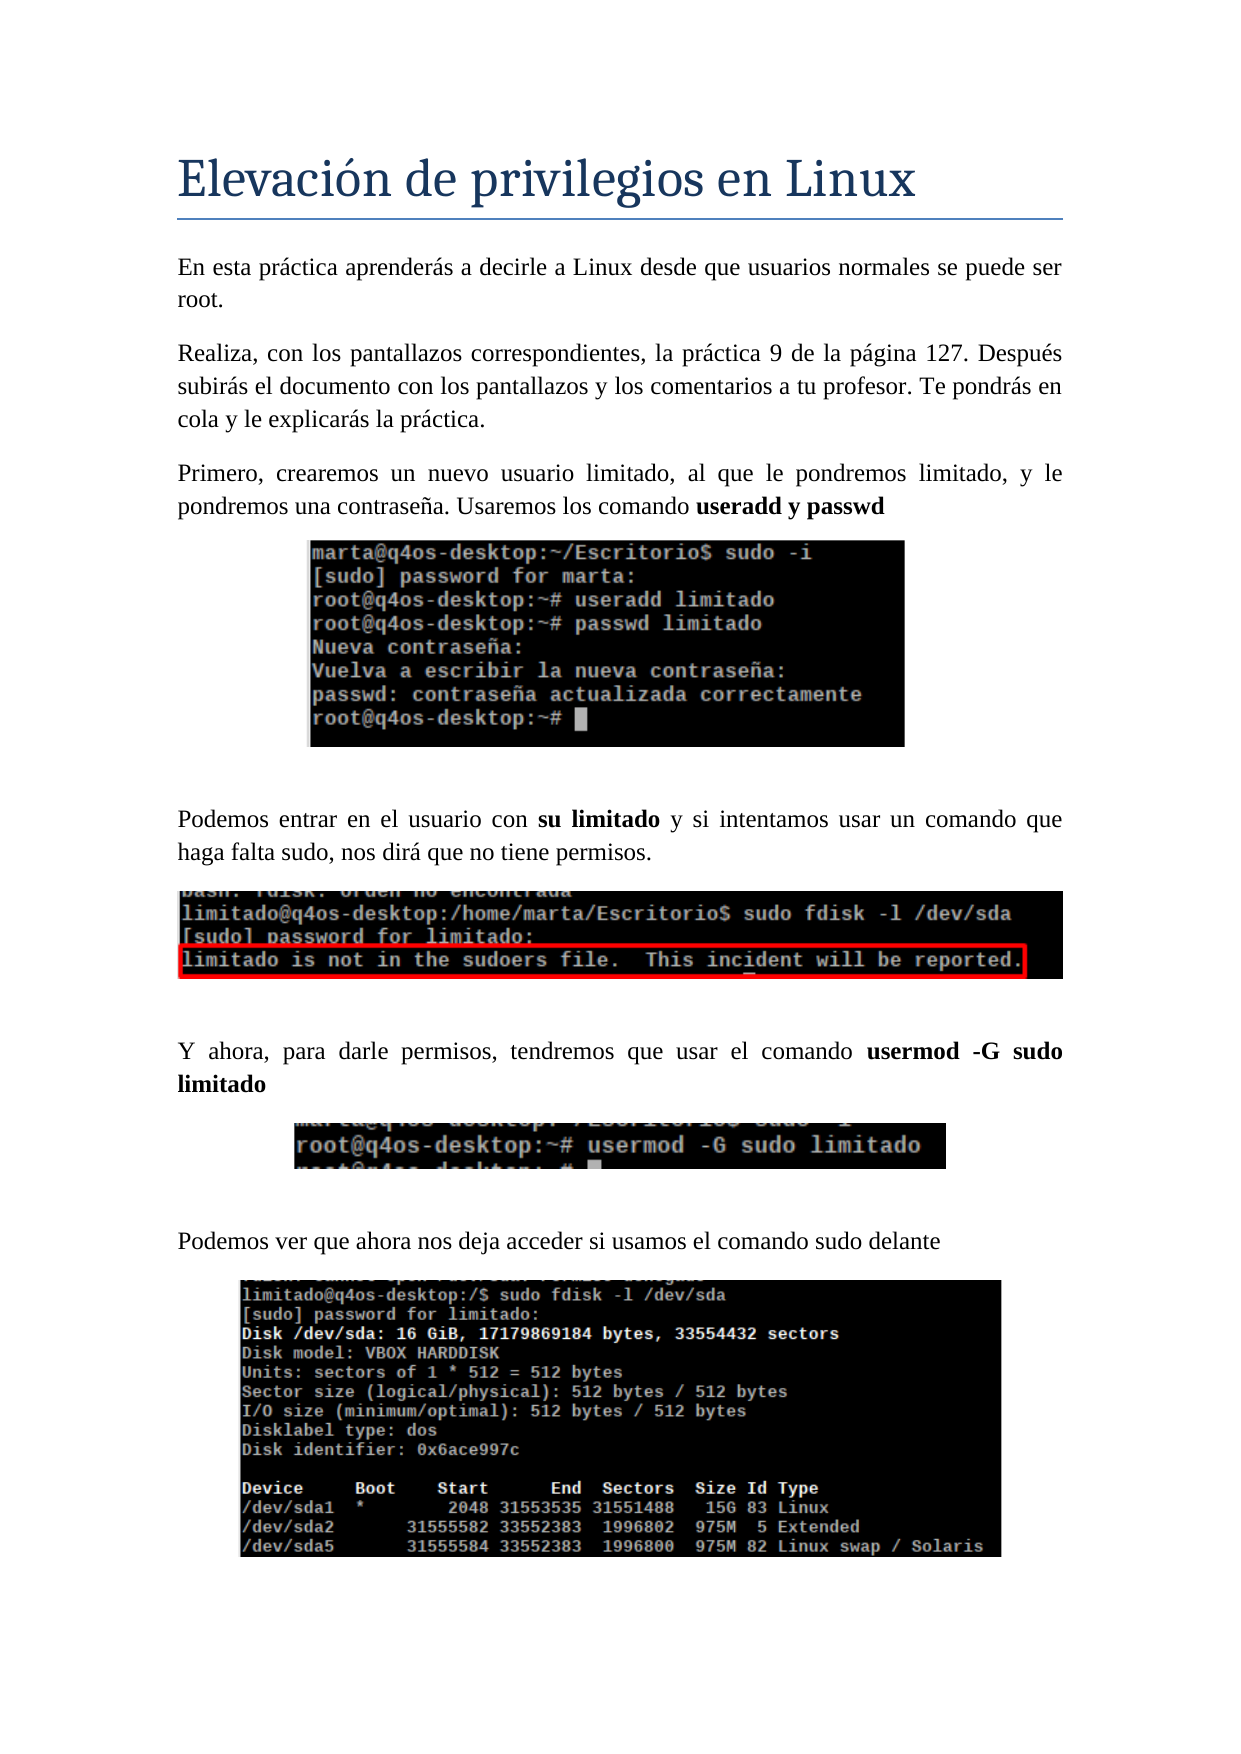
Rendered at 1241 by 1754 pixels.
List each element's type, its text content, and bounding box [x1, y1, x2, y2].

picture [238, 1280, 1002, 1557]
text Podemos ver que ahora nos deja acceder si usamos el comando sudo delante [177, 1226, 1063, 1255]
text Primero, crearemos un nuevo usuario limitado, al que le pondremos limitado, y le pondremos una contraseña. Usaremos los comando useradd y passwd [177, 458, 1063, 520]
text Podemos entrar en el usuario con su limitado y si intentamos usar un comando que haga falta sudo, nos dirá que no tiene permisos. [177, 804, 1063, 866]
picture [294, 1123, 946, 1169]
text En esta práctica aprenderás a decirle a Linux desde que usuarios normales se puede ser root. [177, 252, 1063, 313]
text Realiza, con los pantallazos correspondientes, la práctica 9 de la página 127. Después subirás el documento con los pantallazos y los comentarios a tu profesor. Te pondrás en cola y le explicarás la práctica. [177, 338, 1063, 433]
picture [306, 540, 905, 747]
text Y ahora, para darle permisos, tendremos que usar el comando usermod -G sudo limitado [177, 1036, 1063, 1098]
picture [177, 891, 1063, 979]
subtitle Elevación de privilegios en Linux [177, 148, 1063, 218]
